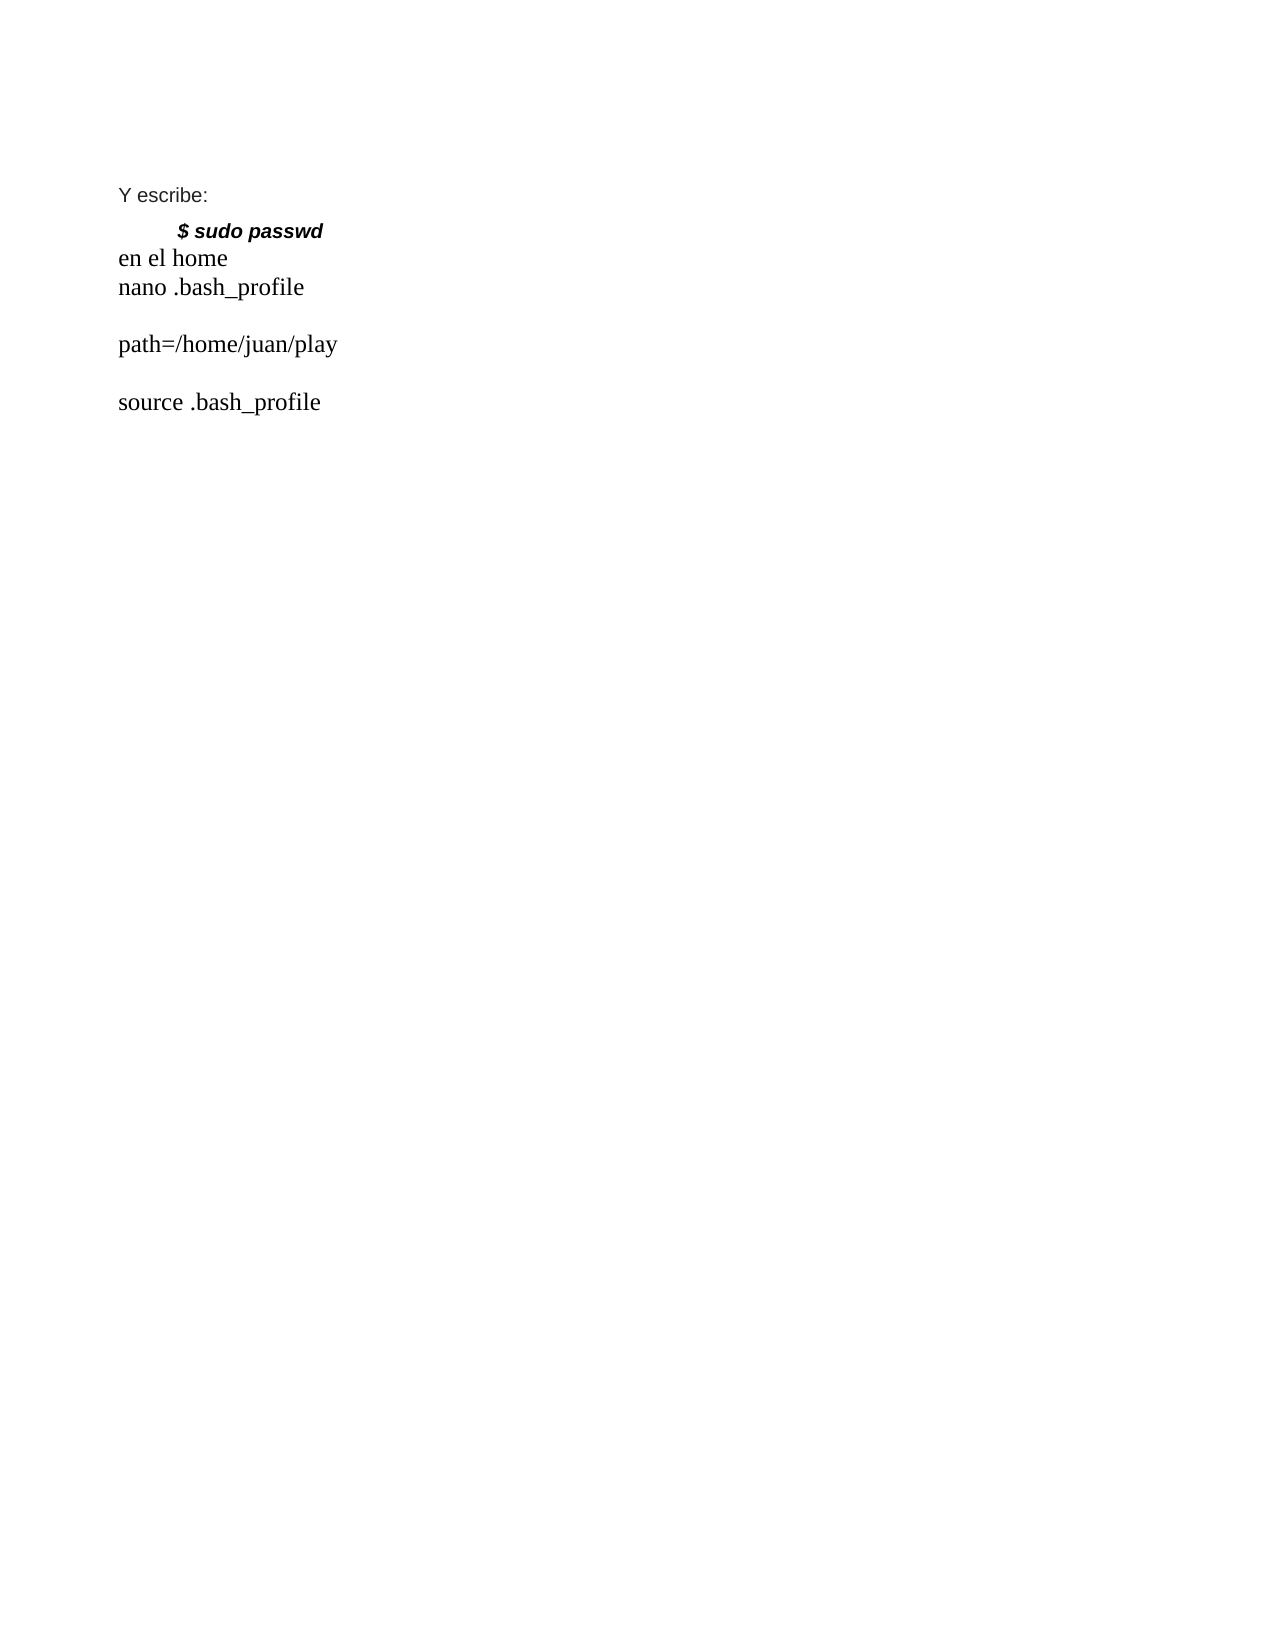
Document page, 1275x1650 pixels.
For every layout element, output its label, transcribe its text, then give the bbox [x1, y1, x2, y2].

text en el home [118, 243, 1157, 272]
text $ sudo passwd [177, 220, 1098, 243]
text nano .bash_profile [118, 272, 1157, 301]
text Y escribe: [118, 118, 1157, 207]
text path=/home/juan/play [118, 329, 1157, 358]
text source .bash_profile [118, 387, 1157, 416]
